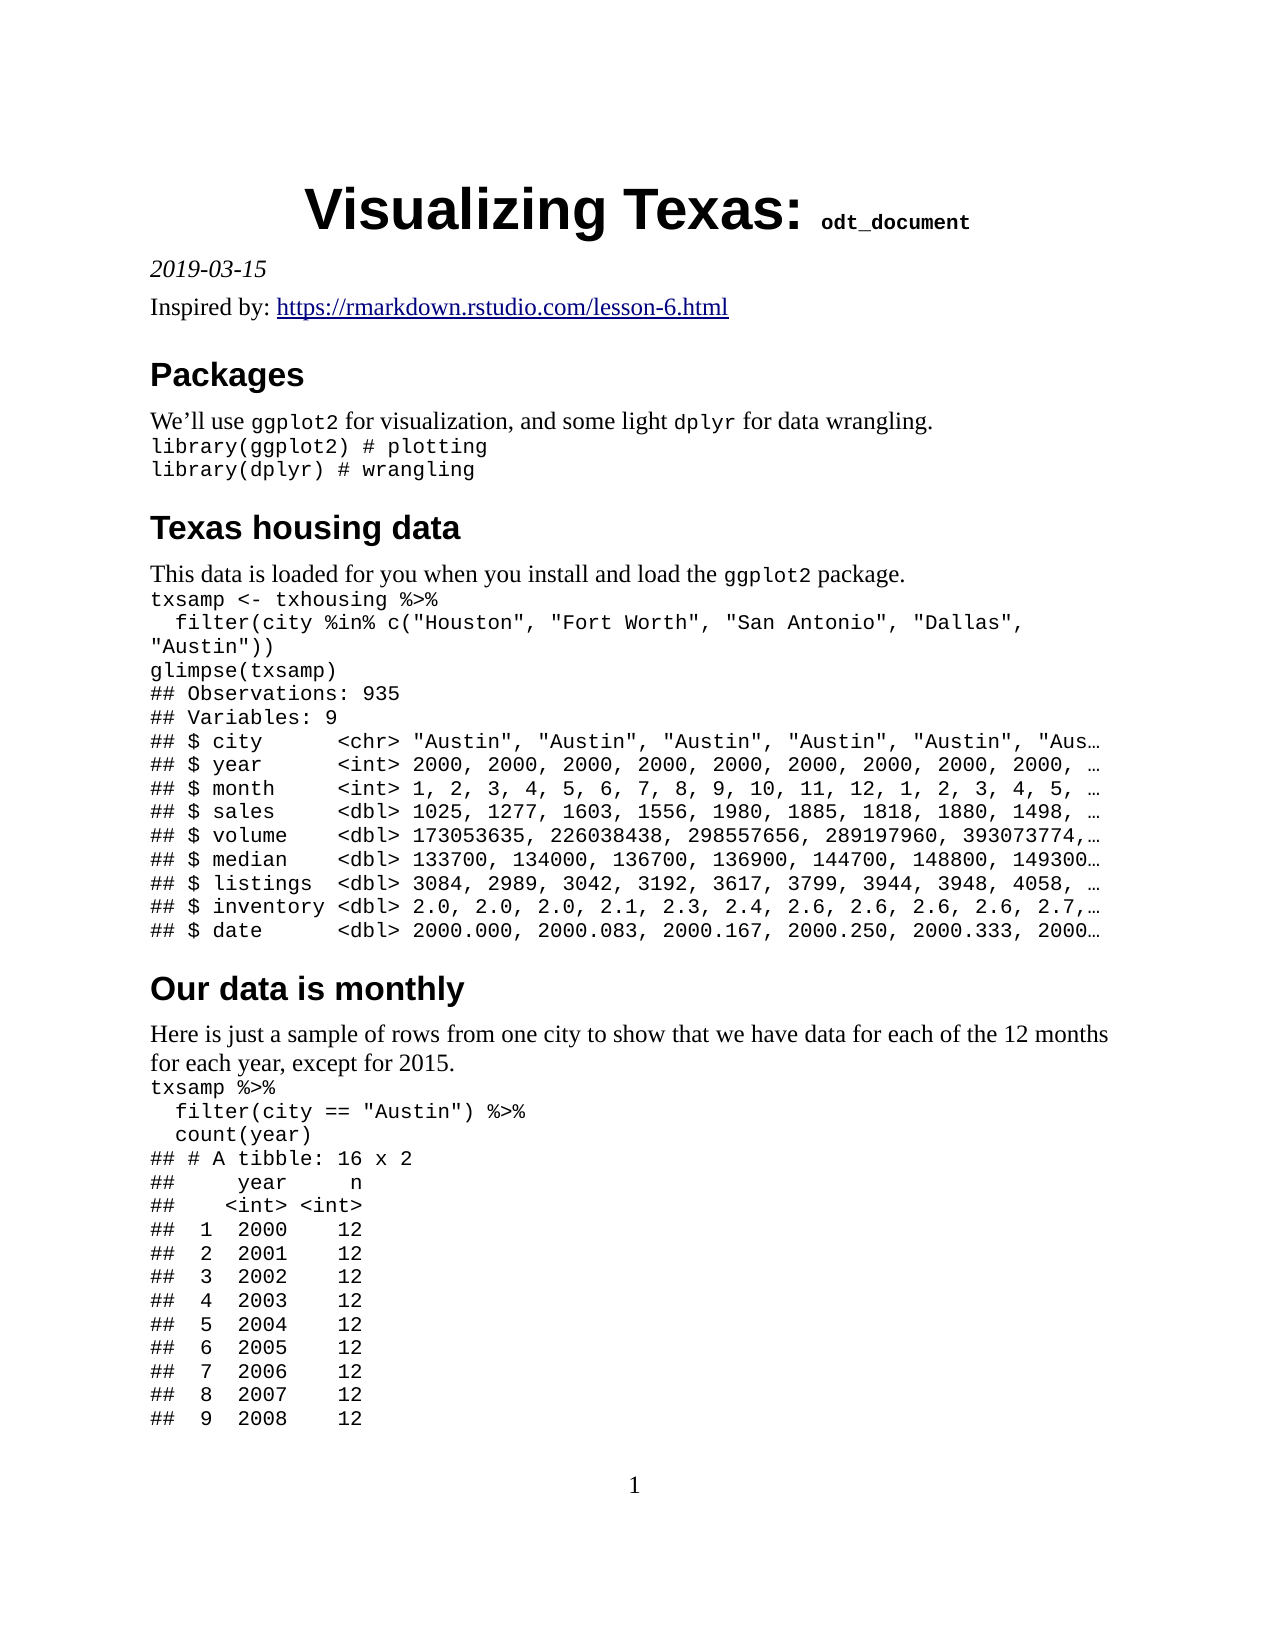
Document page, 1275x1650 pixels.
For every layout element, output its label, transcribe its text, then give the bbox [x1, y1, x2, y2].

text filter(city %in% c("Houston", "Fort Worth", "San Antonio", "Dallas", "Austin")) [150, 612, 1125, 660]
text ## $ year <int> 2000, 2000, 2000, 2000, 2000, 2000, 2000, 2000, 2000, … [150, 754, 1125, 778]
text filter(city == "Austin") %>% [150, 1101, 1125, 1124]
text ## $ date <dbl> 2000.000, 2000.083, 2000.167, 2000.250, 2000.333, 2000… [150, 920, 1125, 943]
text ## $ sales <dbl> 1025, 1277, 1603, 1556, 1980, 1885, 1818, 1880, 1498, … [150, 802, 1125, 825]
text 2019-03-15 [150, 254, 1125, 283]
text Inspired by: https://rmarkdown.rstudio.com/lesson-6.html [150, 292, 1125, 321]
text ## 6 2005 12 [150, 1337, 1125, 1361]
text Here is just a sample of rows from one city to show that we have data for each of the 12 months for each year, except for 2015. [150, 1019, 1125, 1077]
text ## $ month <int> 1, 2, 3, 4, 5, 6, 7, 8, 9, 10, 11, 12, 1, 2, 3, 4, 5, … [150, 778, 1125, 802]
text library(dplyr) # wrangling [150, 459, 1125, 483]
text ## $ inventory <dbl> 2.0, 2.0, 2.0, 2.1, 2.3, 2.4, 2.6, 2.6, 2.6, 2.6, 2.7,… [150, 896, 1125, 920]
subtitle Our data is monthly [150, 968, 1125, 1007]
text ## 8 2007 12 [150, 1384, 1125, 1408]
text count(year) [150, 1124, 1125, 1148]
text ## # A tibble: 16 x 2 [150, 1148, 1125, 1172]
text ## <int> <int> [150, 1195, 1125, 1219]
text ## Variables: 9 [150, 707, 1125, 731]
text glimpse(txsamp) [150, 660, 1125, 683]
text We’ll use ggplot2 for visualization, and some light dplyr for data wrangling. [150, 406, 1125, 436]
text ## 7 2006 12 [150, 1361, 1125, 1384]
text library(ggplot2) # plotting [150, 436, 1125, 459]
text ## $ median <dbl> 133700, 134000, 136700, 136900, 144700, 148800, 149300… [150, 849, 1125, 872]
text ## 1 2000 12 [150, 1219, 1125, 1243]
title Visualizing Texas: odt_document [150, 175, 1125, 242]
text ## 2 2001 12 [150, 1243, 1125, 1266]
text ## Observations: 935 [150, 683, 1125, 707]
text ## 3 2002 12 [150, 1266, 1125, 1290]
text ## $ city <chr> "Austin", "Austin", "Austin", "Austin", "Austin", "Aus… [150, 731, 1125, 754]
subtitle Texas housing data [150, 508, 1125, 547]
text ## $ listings <dbl> 3084, 2989, 3042, 3192, 3617, 3799, 3944, 3948, 4058, … [150, 872, 1125, 896]
text ## 5 2004 12 [150, 1313, 1125, 1337]
text This data is loaded for you when you install and load the ggplot2 package. [150, 559, 1125, 589]
text ## $ volume <dbl> 173053635, 226038438, 298557656, 289197960, 393073774,… [150, 825, 1125, 849]
text ## 4 2003 12 [150, 1290, 1125, 1313]
text ## 9 2008 12 [150, 1408, 1125, 1432]
text txsamp <- txhousing %>% [150, 589, 1125, 612]
subtitle Packages [150, 355, 1125, 394]
text ## year n [150, 1172, 1125, 1195]
text txsamp %>% [150, 1077, 1125, 1101]
